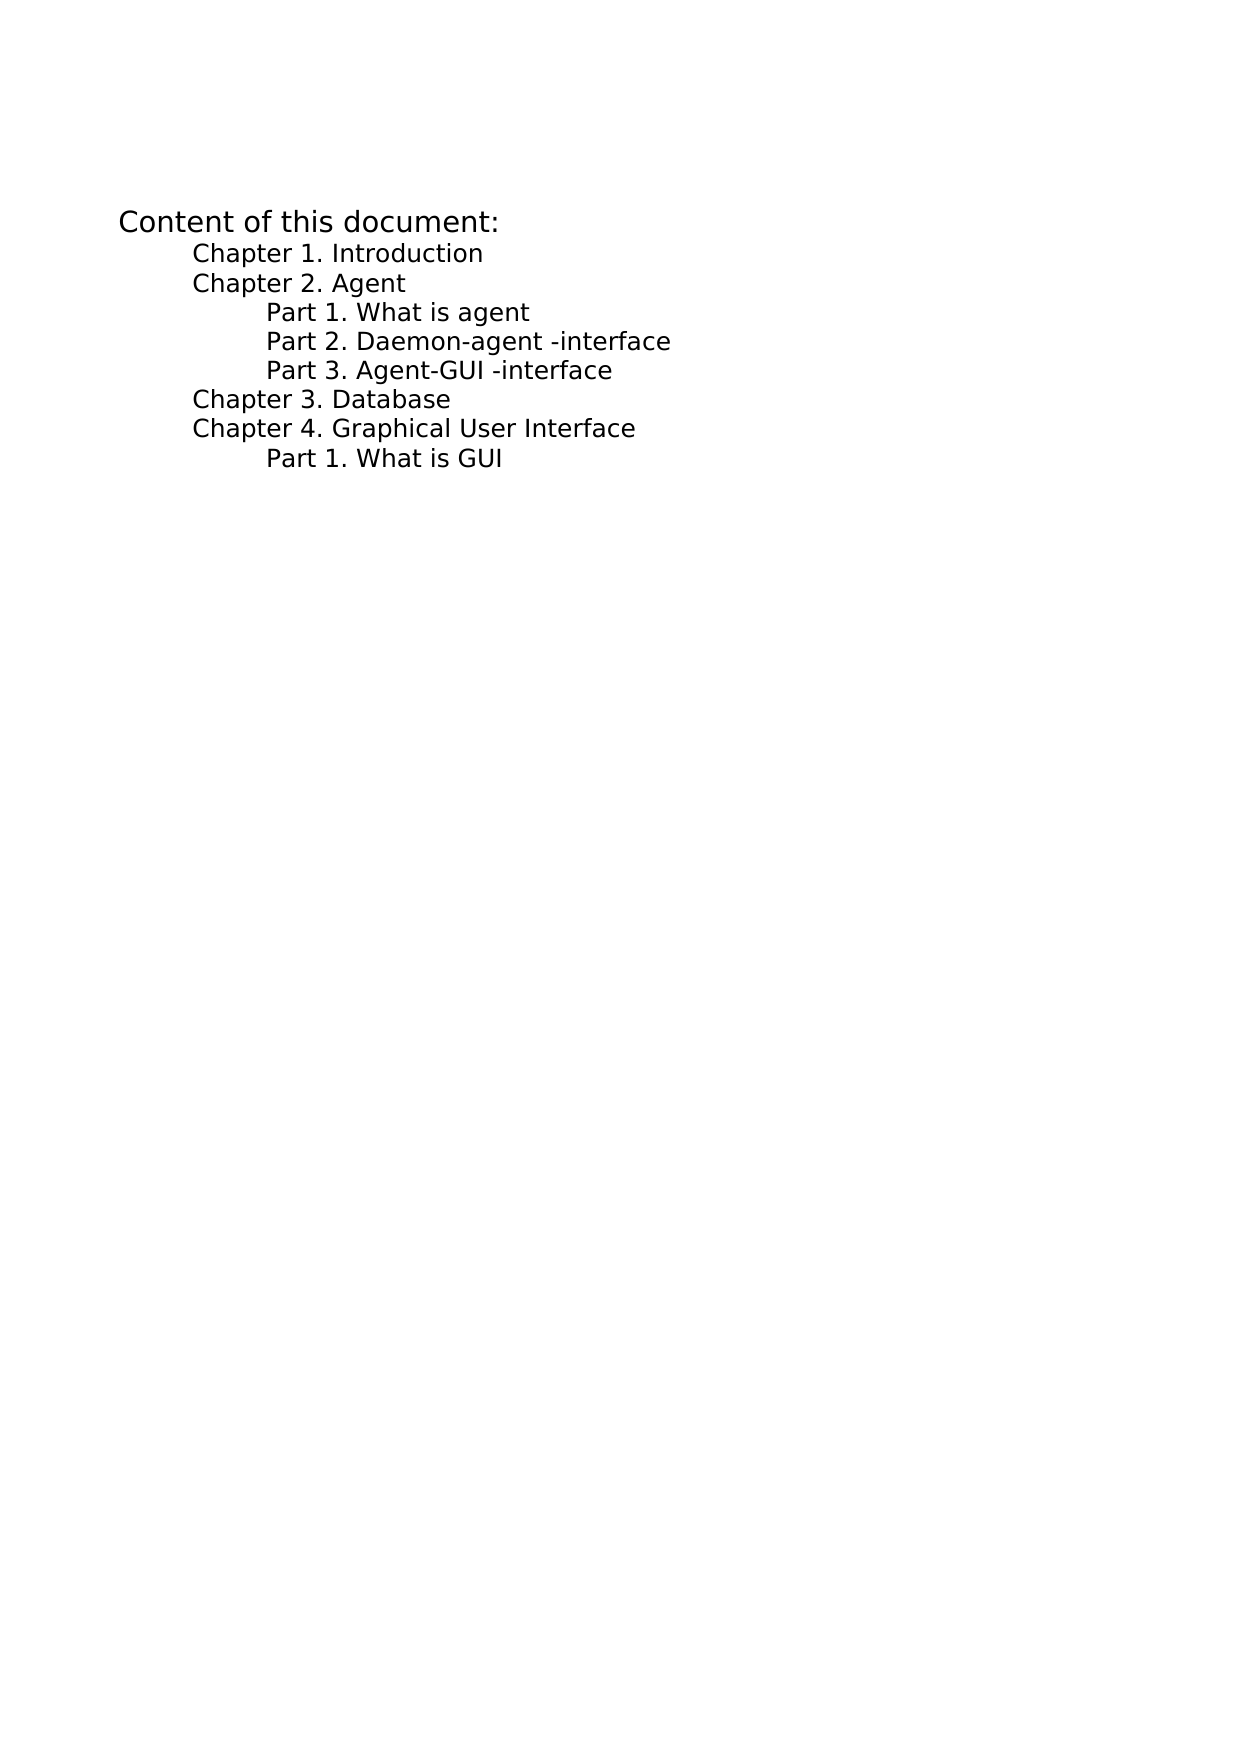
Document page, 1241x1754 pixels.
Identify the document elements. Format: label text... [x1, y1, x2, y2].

text Chapter 1. Introduction [118, 239, 1122, 269]
text Part 1. What is GUI [118, 444, 1122, 473]
text Chapter 3. Database [118, 385, 1122, 414]
text Part 1. What is agent [118, 298, 1122, 327]
text Chapter 2. Agent [118, 269, 1122, 298]
text Part 3. Agent-GUI -interface [118, 356, 1122, 385]
text Chapter 4. Graphical User Interface [118, 414, 1122, 444]
text Content of this document: [118, 206, 1122, 239]
text Part 2. Daemon-agent -interface [118, 327, 1122, 356]
